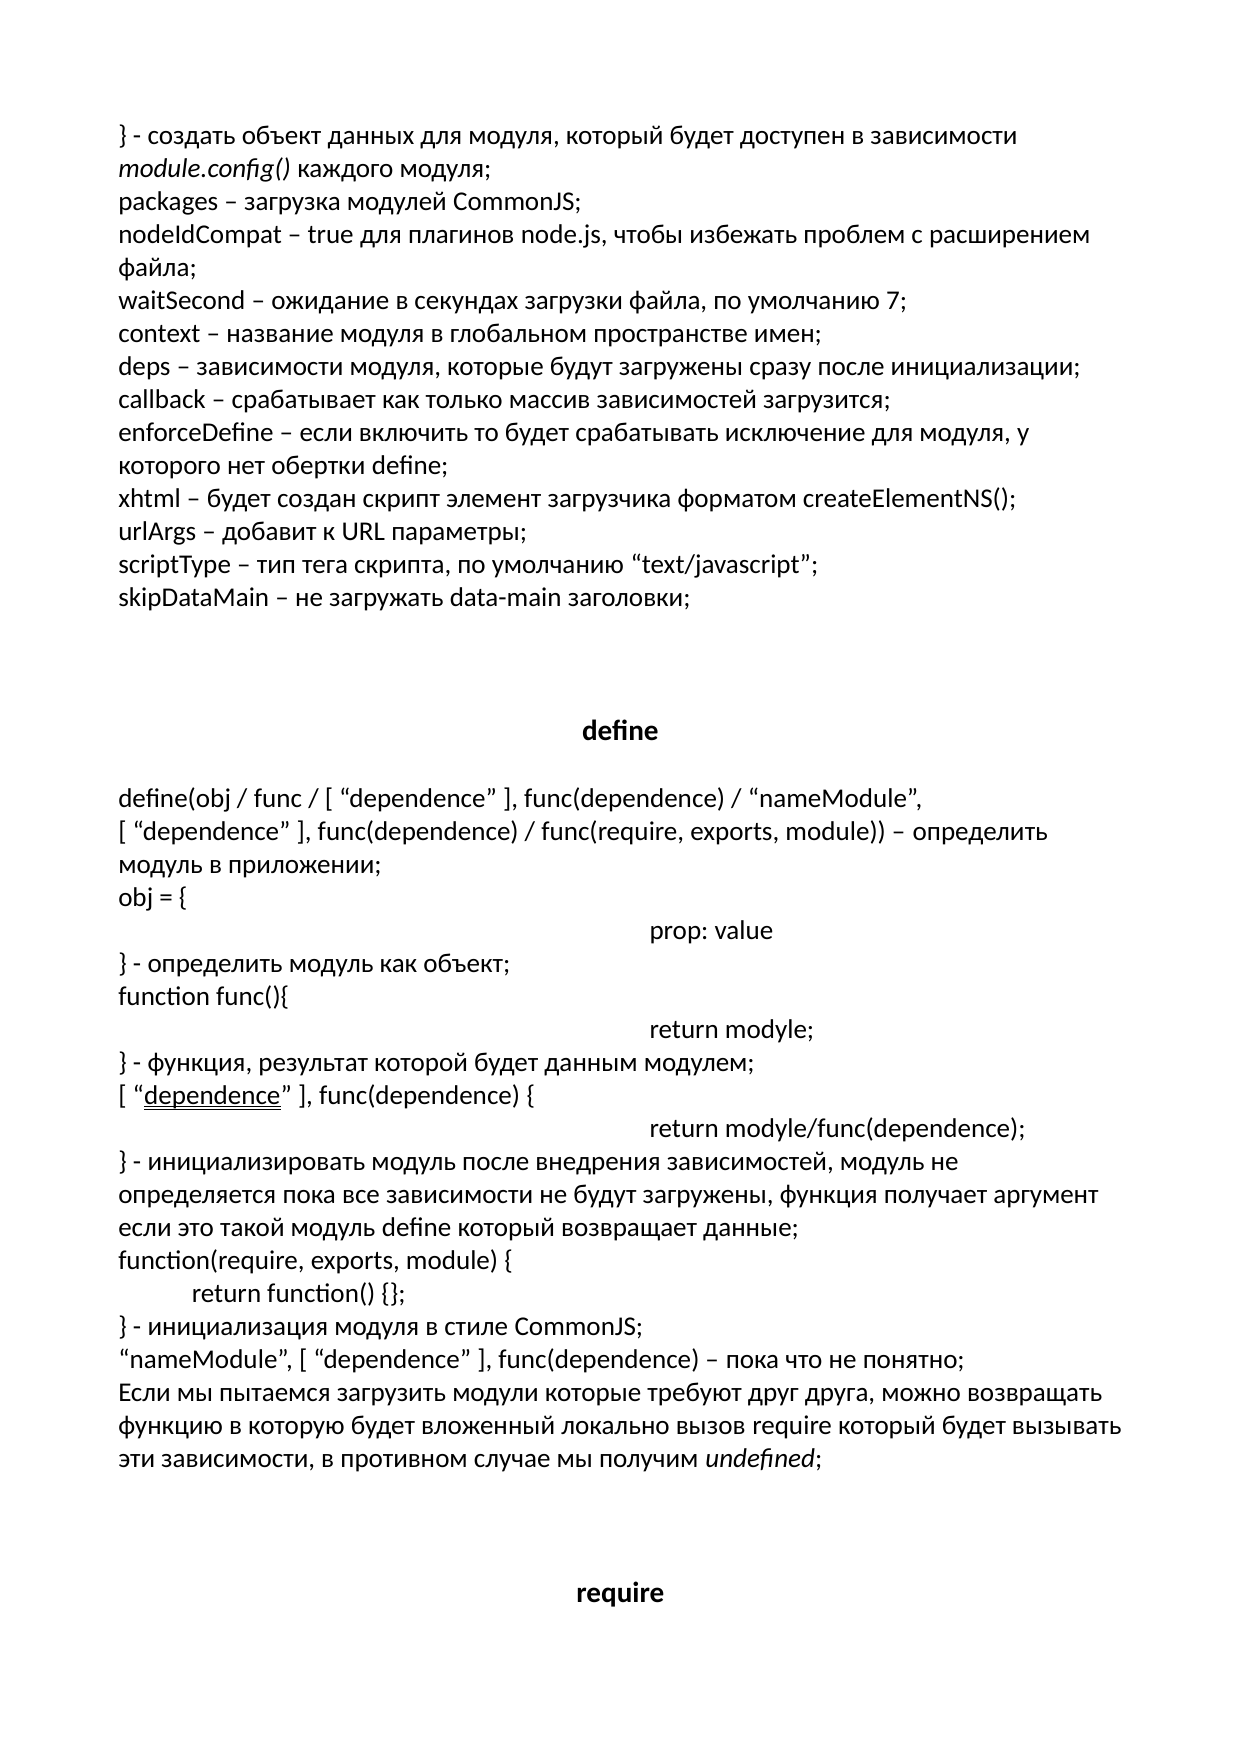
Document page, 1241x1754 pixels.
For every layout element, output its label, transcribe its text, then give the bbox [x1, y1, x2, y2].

text } - создать объект данных для модуля, который будет доступен в зависимости module.config() каждого модуля; [118, 118, 1122, 184]
text define(obj / func / [ “dependence” ], func(dependence) / “nameModule”, [ “dependence” ], func(dependence) / func(require, exports, module)) – определить модуль в приложении; [118, 781, 1122, 880]
text define [118, 712, 1122, 748]
text } - функция, результат которой будет данным модулем; [118, 1045, 1122, 1078]
text scriptType – тип тега скрипта, по умолчанию “text/javascript”; [118, 547, 1122, 580]
text Если мы пытаемся загрузить модули которые требуют друг друга, можно возвращать функцию в которую будет вложенный локально вызов require который будет вызывать эти зависимости, в противном случае мы получим undefined; [118, 1376, 1122, 1474]
text “nameModule”, [ “dependence” ], func(dependence) – пока что не понятно; [118, 1342, 1122, 1376]
text function func(){ [118, 979, 1122, 1012]
text return modyle; [118, 1012, 1122, 1045]
text callback – срабатывает как только массив зависимостей загрузится; [118, 382, 1122, 415]
text deps – зависимости модуля, которые будут загружены сразу после инициализации; [118, 349, 1122, 382]
text } - инициализация модуля в стиле CommonJS; [118, 1309, 1122, 1342]
text } - инициализировать модуль после внедрения зависимостей, модуль не определяется пока все зависимости не будут загружены, функция получает аргумент если это такой модуль define который возвращает данные; [118, 1144, 1122, 1243]
text return function() {}; [118, 1276, 1122, 1309]
text nodeIdCompat – true для плагинов node.js, чтобы избежать проблем с расширением файла; [118, 217, 1122, 283]
text prop: value [118, 913, 1122, 946]
text enforceDefine – если включить то будет срабатывать исключение для модуля, у которого нет обертки define; [118, 415, 1122, 481]
text return modyle/func(dependence); [118, 1111, 1122, 1144]
text skipDataMain – не загружать data-main заголовки; [118, 580, 1122, 613]
text waitSecond – ожидание в секундах загрузки файла, по умолчанию 7; [118, 283, 1122, 316]
text context – название модуля в глобальном пространстве имен; [118, 316, 1122, 349]
text obj = { [118, 880, 1122, 913]
text urlArgs – добавит к URL параметры; [118, 514, 1122, 547]
text [ “dependence” ], func(dependence) { [118, 1078, 1122, 1111]
text } - определить модуль как объект; [118, 946, 1122, 979]
text function(require, exports, module) { [118, 1243, 1122, 1276]
text xhtml – будет создан скрипт элемент загрузчика форматом createElementNS(); [118, 481, 1122, 514]
text require [118, 1574, 1122, 1609]
text packages – загрузка модулей CommonJS; [118, 184, 1122, 217]
